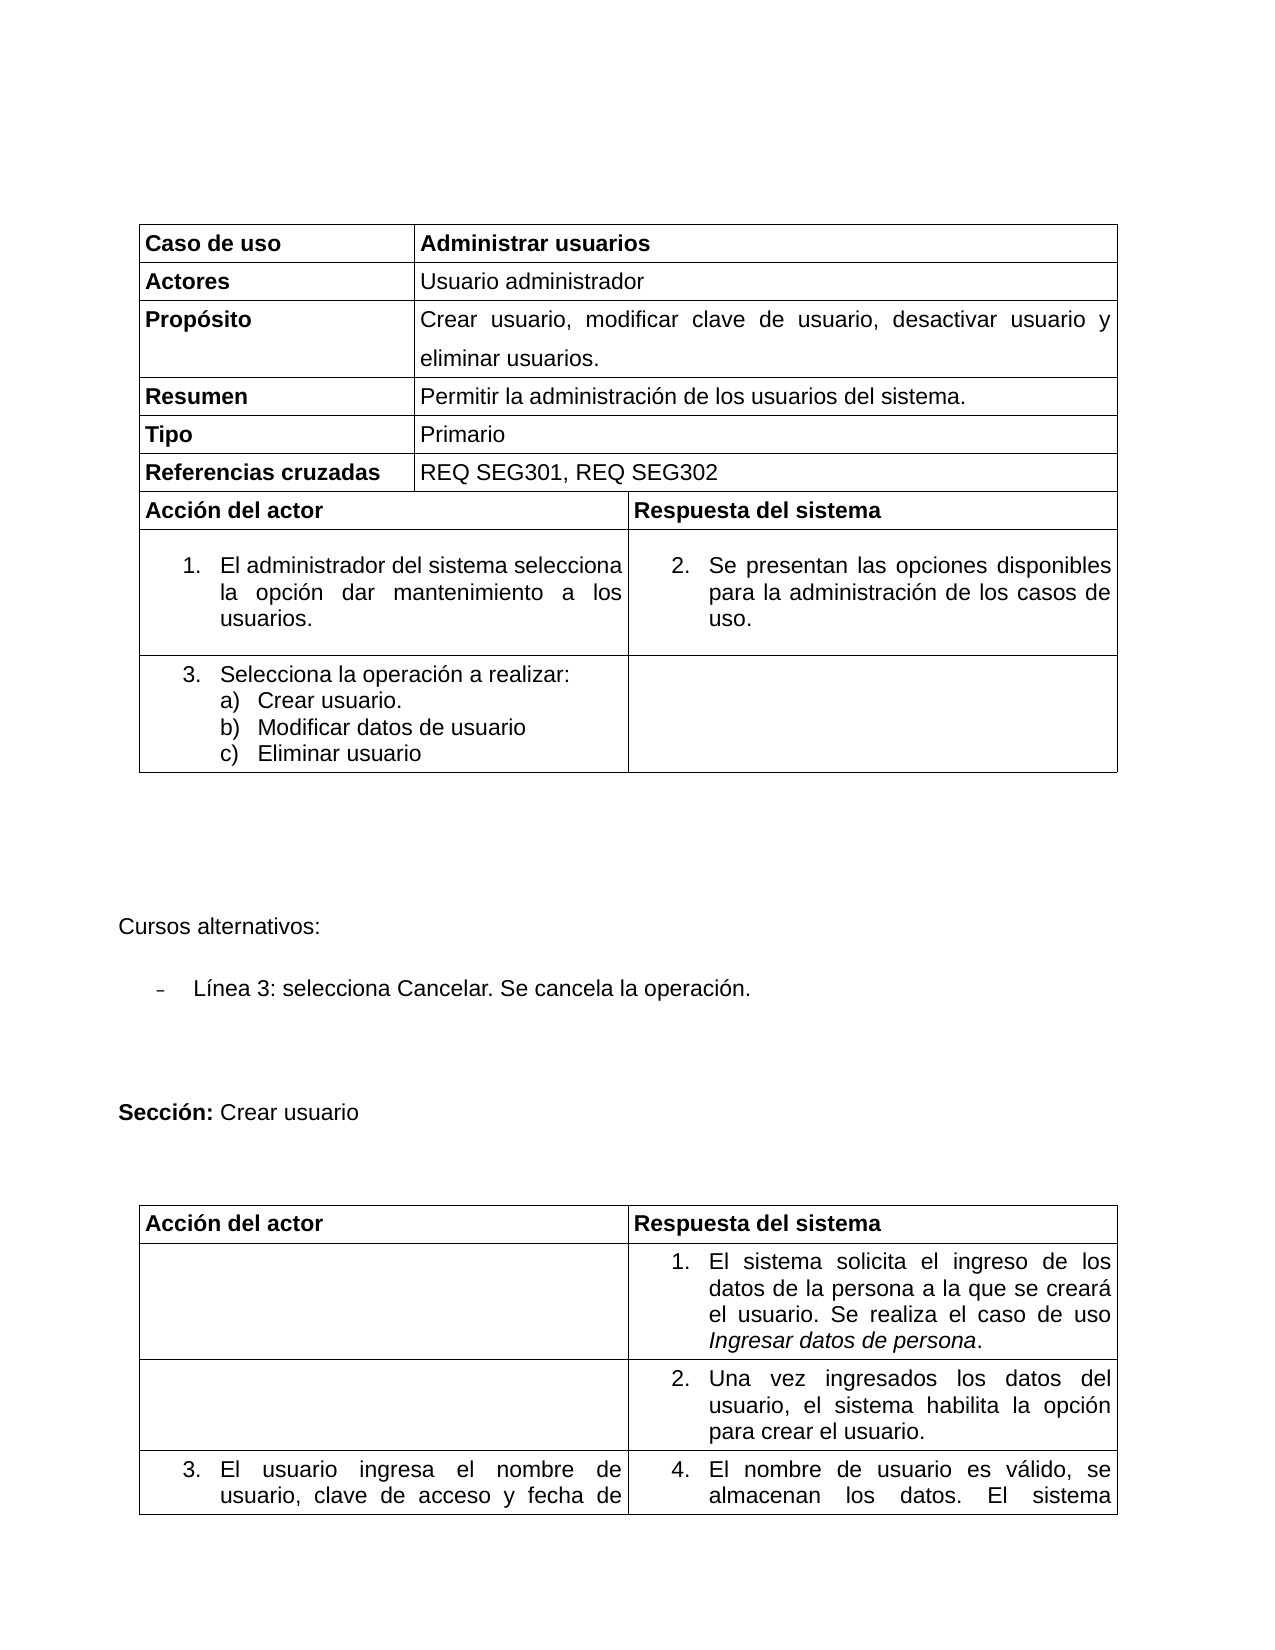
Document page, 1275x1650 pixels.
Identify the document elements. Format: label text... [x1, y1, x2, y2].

text Sección: Crear usuario [118, 1099, 1157, 1125]
table_cell El sistema solicita el ingreso de los datos de la persona a la que se creará el usuario. Se realiza el caso de uso Ingresar datos de persona. [629, 1244, 1117, 1359]
table_header Acción del actor [140, 492, 628, 529]
table_cell Resumen [140, 378, 414, 415]
table_header Administrar usuarios [415, 225, 1117, 262]
table_cell REQ SEG301, REQ SEG302 [415, 454, 1117, 491]
table_cell El nombre de usuario es válido, se almacenan los datos. El sistema [629, 1451, 1117, 1514]
table_cell [629, 656, 1117, 772]
table_header Respuesta del sistema [629, 1206, 1117, 1242]
table_cell Propósito [140, 301, 414, 377]
table_cell El usuario ingresa el nombre de usuario, clave de acceso y fecha de [140, 1451, 628, 1514]
table_cell Una vez ingresados los datos del usuario, el sistema habilita la opción para crear el usuario. [629, 1360, 1117, 1450]
table_cell [140, 1244, 628, 1359]
table_cell Selecciona la operación a realizar: Crear usuario. Modificar datos de usuario Eliminar usuario [140, 656, 628, 772]
table_cell Actores [140, 263, 414, 300]
table_header Caso de uso [140, 225, 414, 262]
table_cell Tipo [140, 416, 414, 453]
list Línea 3: selecciona Cancelar. Se cancela la operación. [156, 975, 1157, 1001]
table_cell Usuario administrador [415, 263, 1117, 300]
table_cell [140, 1360, 628, 1450]
table_cell Referencias cruzadas [140, 454, 414, 491]
table_cell Primario [415, 416, 1117, 453]
table_header Acción del actor [140, 1206, 628, 1242]
table_cell Permitir la administración de los usuarios del sistema. [415, 378, 1117, 415]
table_cell El administrador del sistema selecciona la opción dar mantenimiento a los usuarios. [140, 530, 628, 655]
table_cell Se presentan las opciones disponibles para la administración de los casos de uso. [629, 530, 1117, 655]
table_header Respuesta del sistema [629, 492, 1117, 529]
text Cursos alternativos: [118, 913, 1157, 940]
table_cell Crear usuario, modificar clave de usuario, desactivar usuario y eliminar usuarios. [415, 301, 1117, 377]
